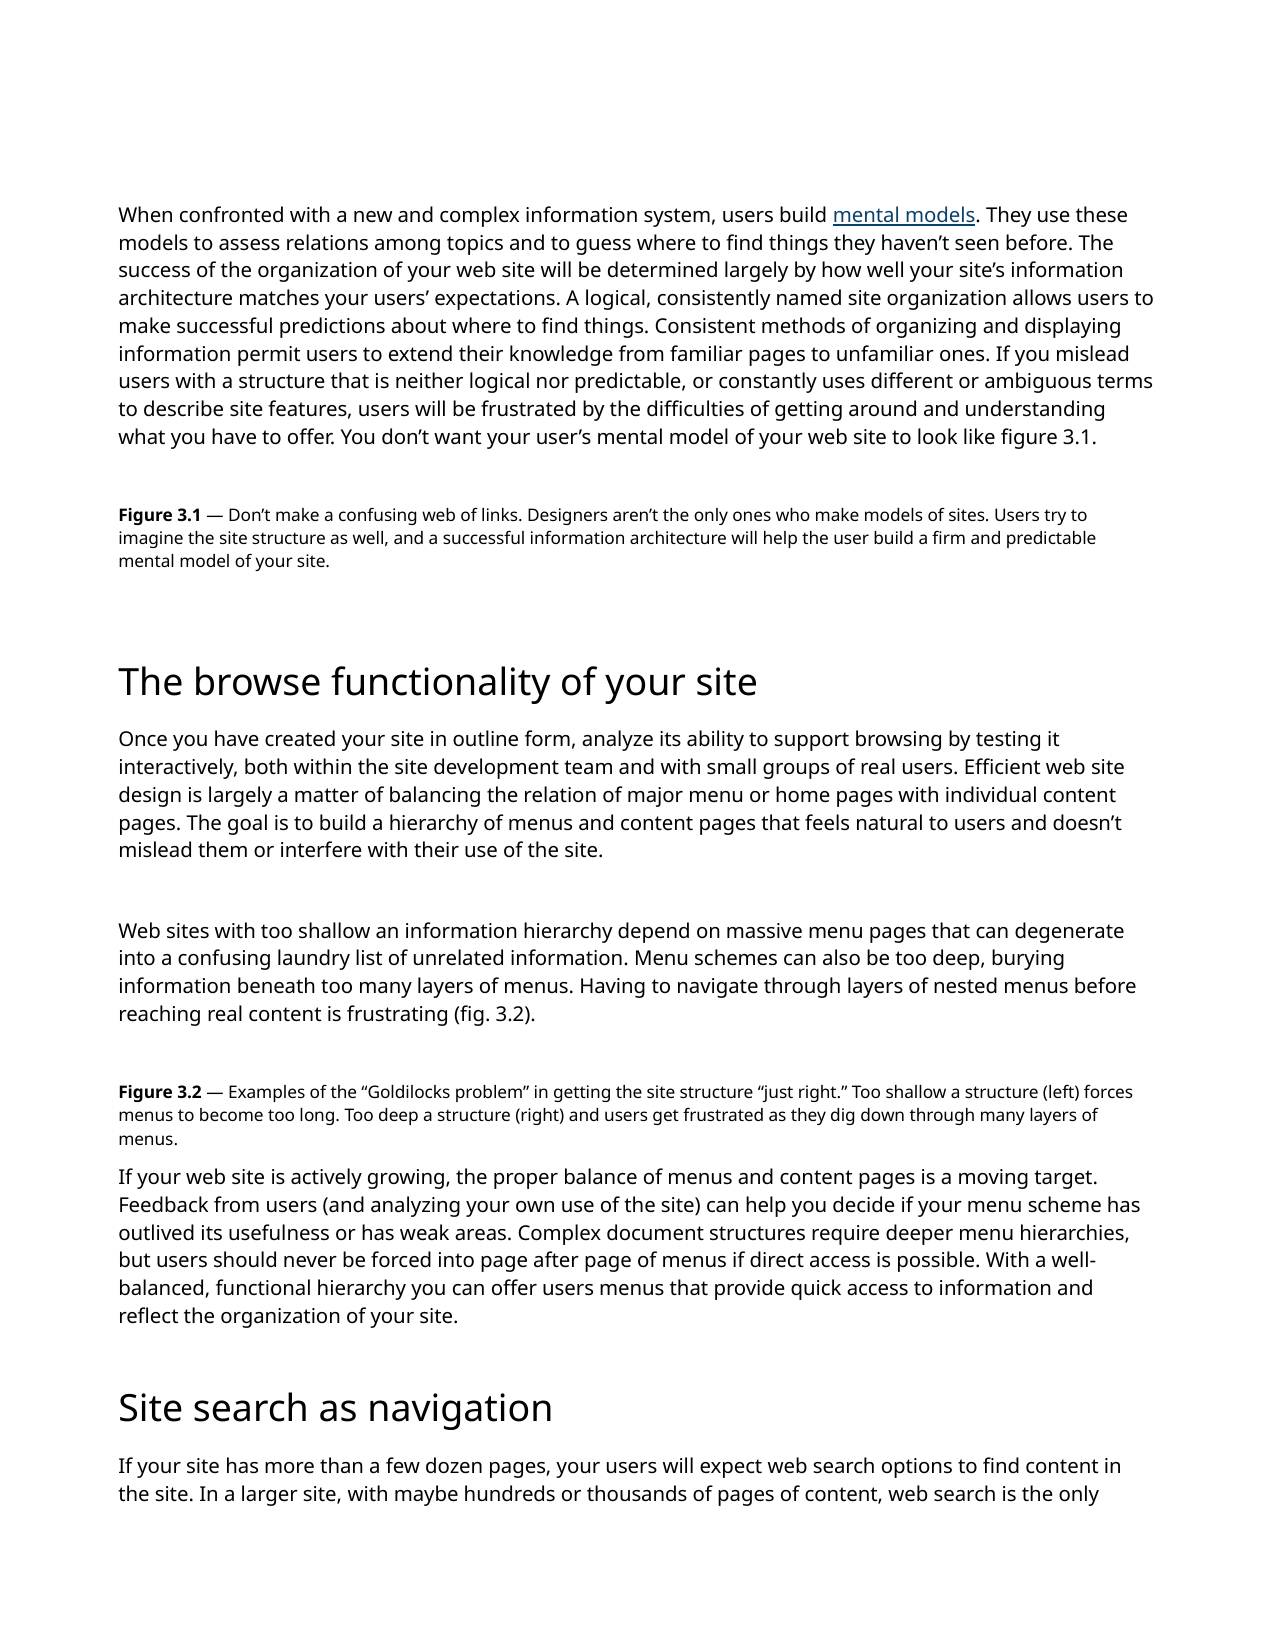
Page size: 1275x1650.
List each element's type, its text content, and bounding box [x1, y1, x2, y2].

text Figure 3.1 — Don’t make a confusing web of links. Designers aren’t the only ones who make models of sites. Users try to imagine the site structure as well, and a successful information architecture will help the user build a firm and predictable mental model of your site. [118, 503, 1157, 573]
text If your site has more than a few dozen pages, your users will expect web search options to find content in the site. In a larger site, with maybe hundreds or thousands of pages of content, web search is the only [118, 1451, 1157, 1507]
text When confronted with a new and complex information system, users build mental models. They use these models to assess relations among topics and to guess where to find things they haven’t seen before. The success of the organization of your web site will be determined largely by how well your site’s information architecture matches your users’ expectations. A logical, consistently named site organization allows users to make successful predictions about where to find things. Consistent methods of organizing and displaying information permit users to extend their knowledge from familiar pages to unfamiliar ones. If you mislead users with a structure that is neither logical nor predictable, or constantly uses different or ambiguous terms to describe site features, users will be frustrated by the difficulties of getting around and understanding what you have to offer. You don’t want your user’s mental model of your web site to look like figure 3.1. [118, 201, 1157, 450]
text If your web site is actively growing, the proper balance of menus and content pages is a moving target. Feedback from users (and analyzing your own use of the site) can help you decide if your menu scheme has outlived its usefulness or has weak areas. Complex document structures require deeper menu hierarchies, but users should never be forced into page after page of menus if direct access is possible. With a well-balanced, functional hierarchy you can offer users menus that provide quick access to information and reflect the organization of your site. [118, 1163, 1157, 1329]
text Web sites with too shallow an information hierarchy depend on massive menu pages that can degenerate into a confusing laundry list of unrelated information. Menu schemes can also be too deep, burying information beneath too many layers of menus. Having to navigate through layers of nested menus before reaching real content is frustrating (fig. 3.2). [118, 916, 1157, 1027]
text Figure 3.2 — Examples of the “Goldilocks problem” in getting the site structure “just right.” Too shallow a structure (left) forces menus to become too long. Too deep a structure (right) and users get frustrated as they dig down through many layers of menus. [118, 1080, 1157, 1150]
subtitle The browse functionality of your site [118, 655, 1157, 706]
text Once you have created your site in outline form, analyze its ability to support browsing by testing it interactively, both within the site development team and with small groups of real users. Efficient web site design is largely a matter of balancing the relation of major menu or home pages with individual content pages. The goal is to build a hierarchy of menus and content pages that feels natural to users and doesn’t mislead them or interfere with their use of the site. [118, 725, 1157, 864]
subtitle Site search as navigation [118, 1382, 1157, 1433]
